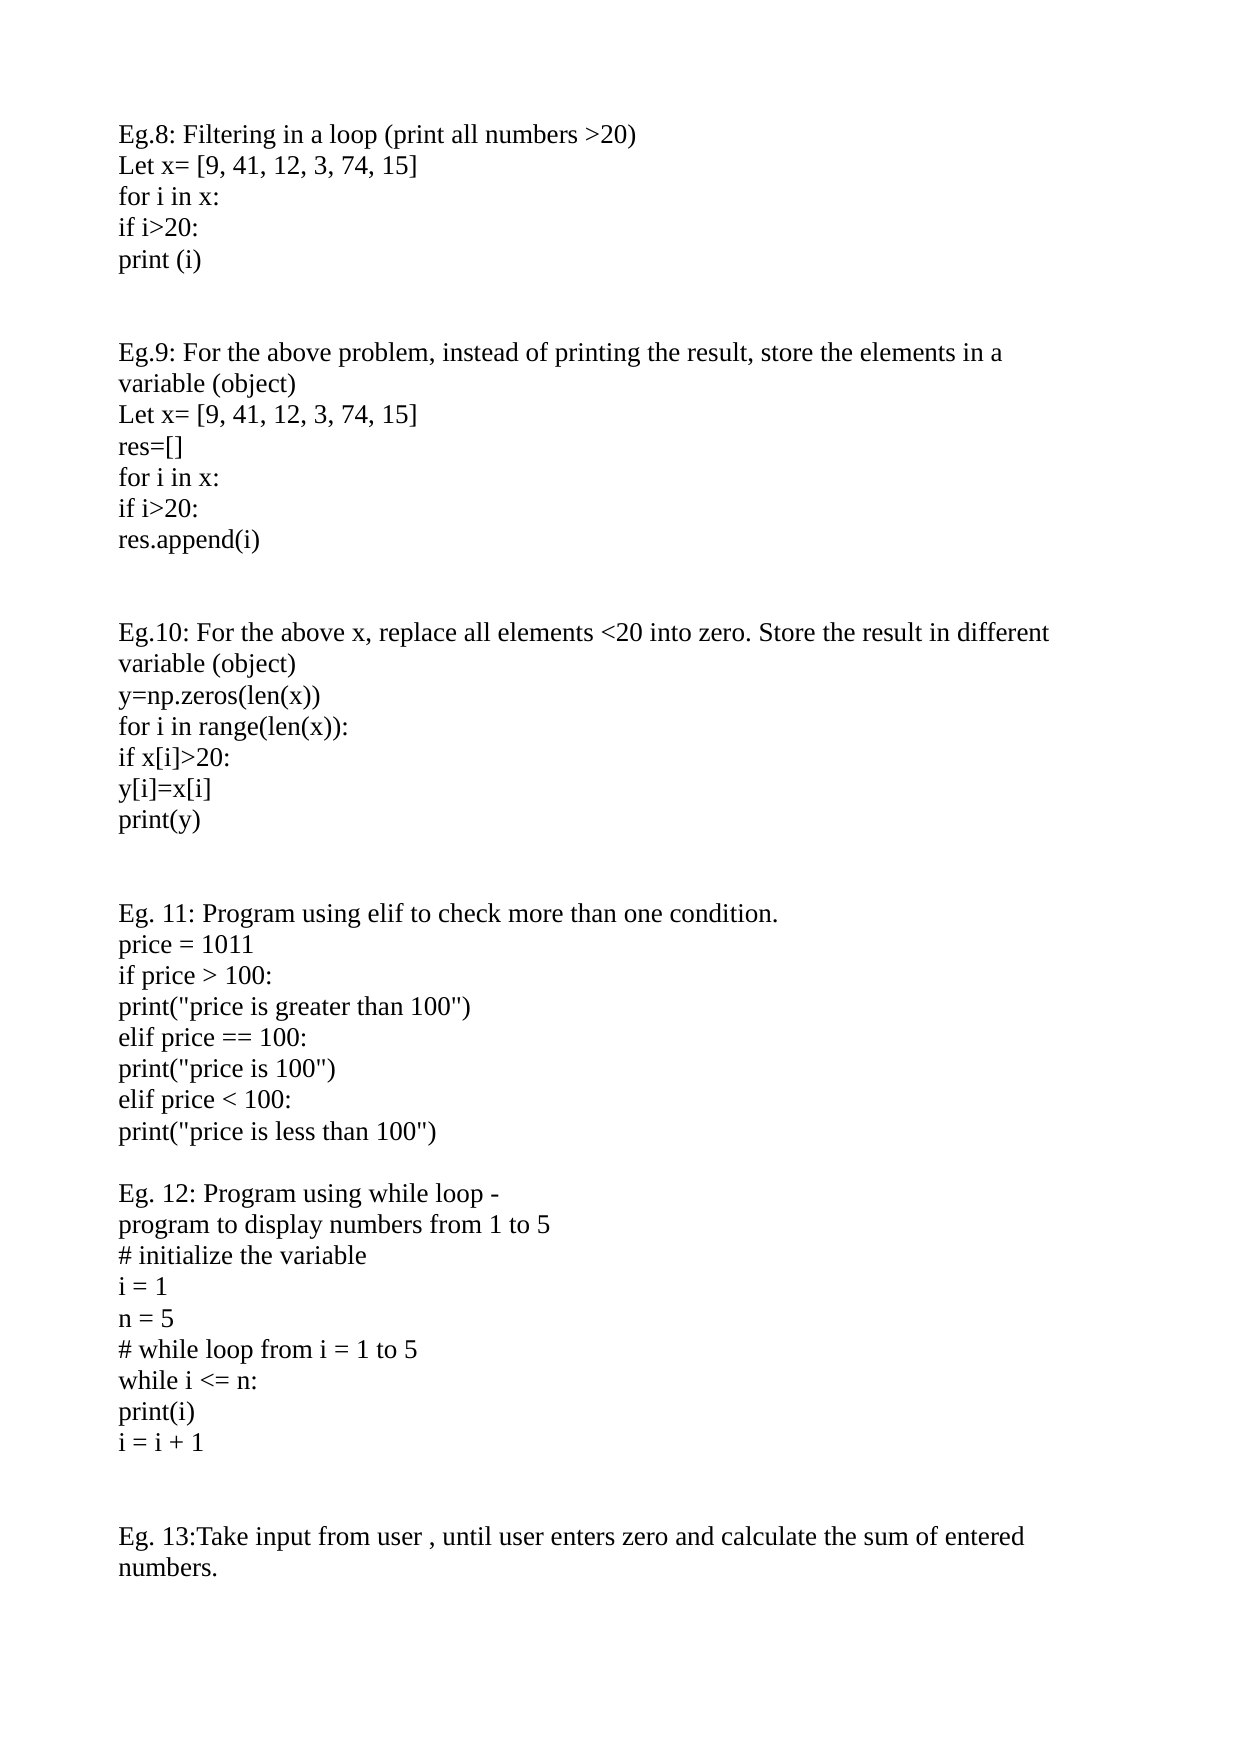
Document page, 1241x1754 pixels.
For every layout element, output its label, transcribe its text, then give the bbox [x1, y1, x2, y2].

text res=[] [118, 429, 1122, 461]
text # while loop from i = 1 to 5 [118, 1333, 1122, 1364]
text res.append(i) [118, 523, 1122, 554]
text print (i) [118, 243, 1122, 274]
text variable (object) [118, 367, 1122, 398]
text # initialize the variable [118, 1239, 1122, 1271]
text Eg.10: For the above x, replace all elements <20 into zero. Store the result in different [118, 616, 1122, 648]
text print(i) [118, 1395, 1122, 1426]
text print("price is less than 100") [118, 1115, 1122, 1146]
text if x[i]>20: [118, 741, 1122, 772]
text while i <= n: [118, 1364, 1122, 1395]
text if i>20: [118, 492, 1122, 523]
text for i in range(len(x)): [118, 710, 1122, 741]
text elif price == 100: [118, 1021, 1122, 1052]
text y[i]=x[i] [118, 772, 1122, 803]
text Eg.8: Filtering in a loop (print all numbers >20) [118, 118, 1122, 149]
text y=np.zeros(len(x)) [118, 679, 1122, 710]
text if i>20: [118, 212, 1122, 243]
text variable (object) [118, 648, 1122, 679]
text price = 1011 [118, 928, 1122, 959]
text for i in x: [118, 180, 1122, 212]
text Eg. 11: Program using elif to check more than one condition. [118, 897, 1122, 928]
text elif price < 100: [118, 1084, 1122, 1115]
text Eg. 13:Take input from user , until user enters zero and calculate the sum of entered numbers. [118, 1520, 1122, 1582]
text i = i + 1 [118, 1426, 1122, 1457]
text n = 5 [118, 1302, 1122, 1333]
text print(y) [118, 803, 1122, 834]
text Eg.9: For the above problem, instead of printing the result, store the elements in a [118, 336, 1122, 367]
text print("price is greater than 100") [118, 990, 1122, 1021]
text i = 1 [118, 1271, 1122, 1302]
text if price > 100: [118, 959, 1122, 990]
text Let x= [9, 41, 12, 3, 74, 15] [118, 149, 1122, 180]
text program to display numbers from 1 to 5 [118, 1208, 1122, 1239]
text Eg. 12: Program using while loop - [118, 1177, 1122, 1208]
text Let x= [9, 41, 12, 3, 74, 15] [118, 398, 1122, 429]
text for i in x: [118, 461, 1122, 492]
text print("price is 100") [118, 1052, 1122, 1084]
